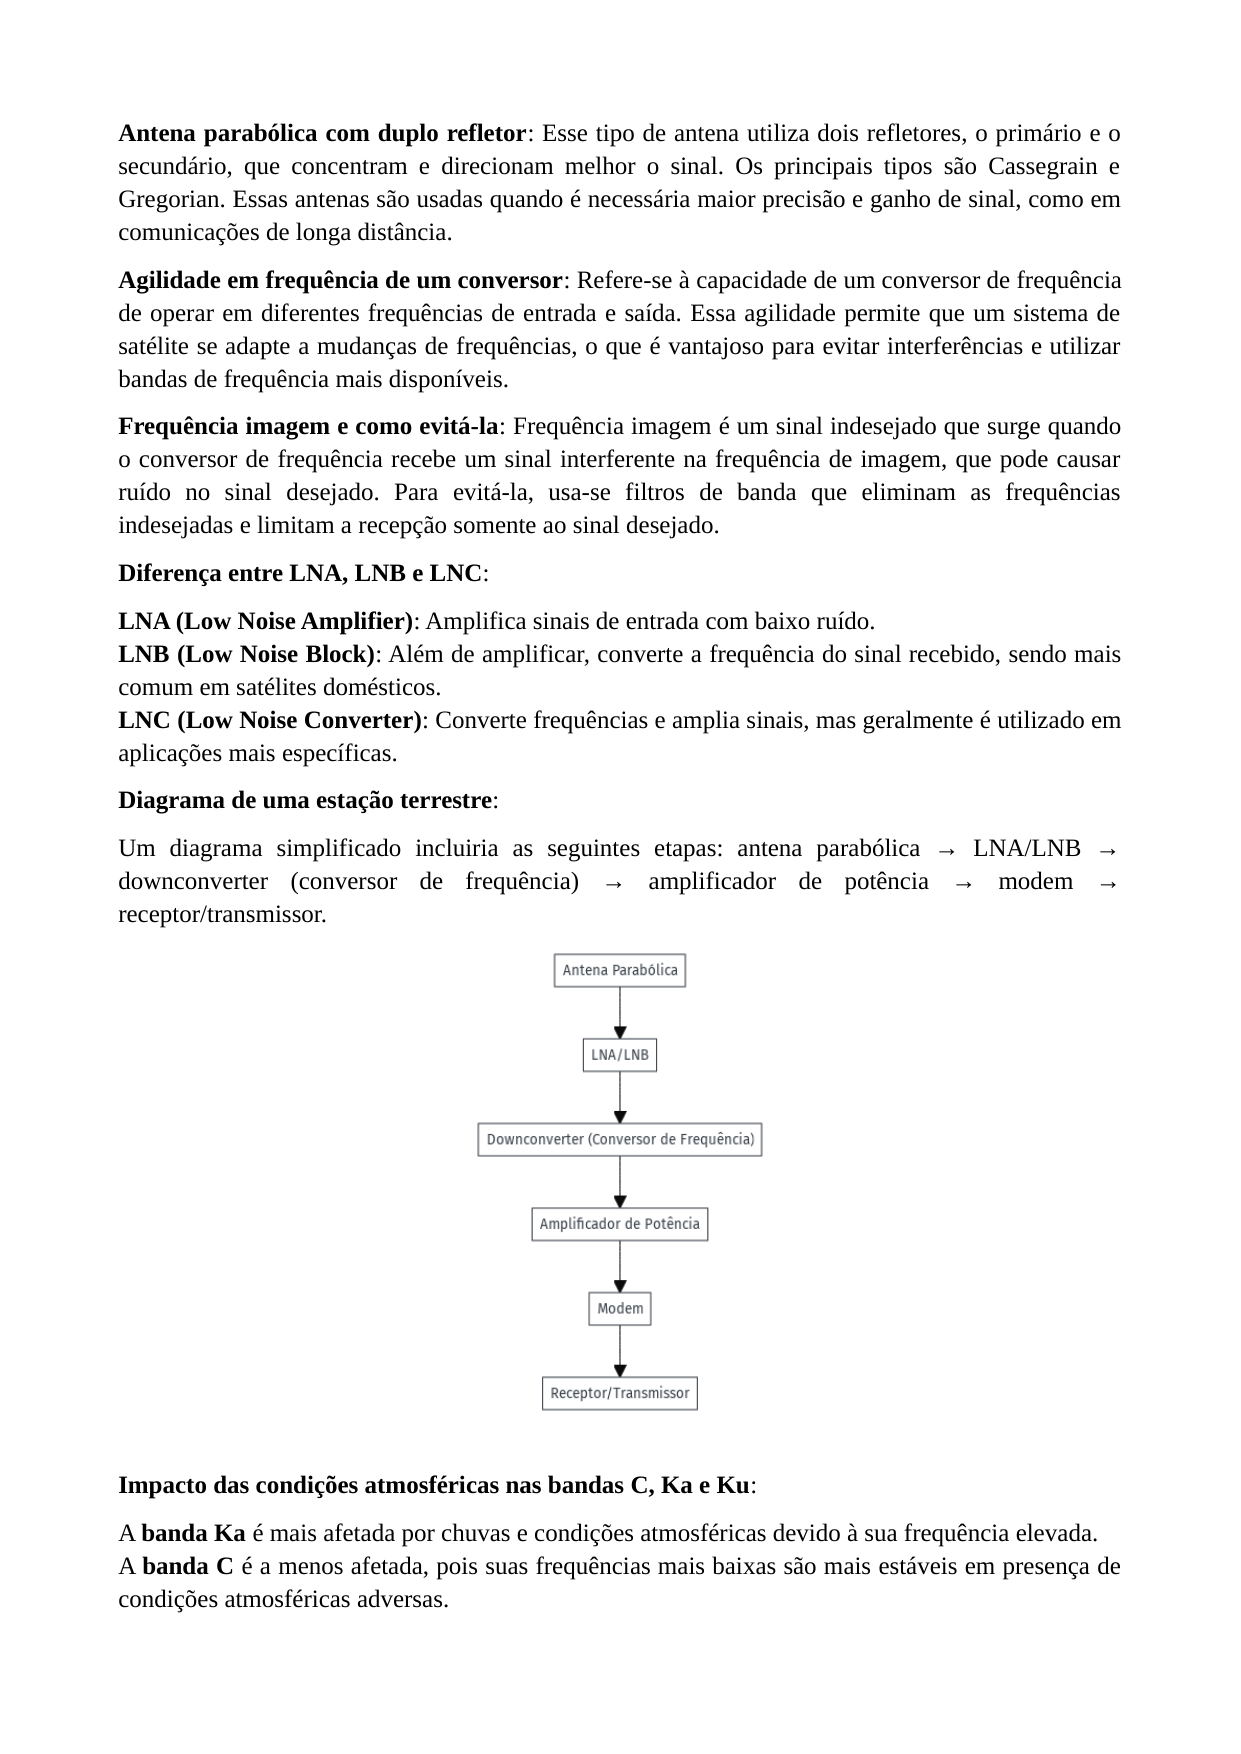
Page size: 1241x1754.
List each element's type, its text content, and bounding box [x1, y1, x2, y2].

text LNA (Low Noise Amplifier): Amplifica sinais de entrada com baixo ruído. [118, 606, 1122, 634]
text Diagrama de uma estação terrestre: [118, 785, 1122, 814]
text LNC (Low Noise Converter): Converte frequências e amplia sinais, mas geralmente é utilizado em aplicações mais específicas. [118, 705, 1122, 767]
text A banda C é a menos afetada, pois suas frequências mais baixas são mais estáveis em presença de condições atmosféricas adversas. [118, 1551, 1122, 1613]
text Frequência imagem e como evitá-la: Frequência imagem é um sinal indesejado que surge quando o conversor de frequência recebe um sinal interferente na frequência de imagem, que pode causar ruído no sinal desejado. Para evitá-la, usa-se filtros de banda que eliminam as frequências indesejadas e limitam a recepção somente ao sinal desejado. [118, 411, 1122, 539]
text Antena parabólica com duplo refletor: Esse tipo de antena utiliza dois refletores, o primário e o secundário, que concentram e direcionam melhor o sinal. Os principais tipos são Cassegrain e Gregorian. Essas antenas são usadas quando é necessária maior precisão e ganho de sinal, como em comunicações de longa distância. [118, 118, 1122, 246]
text Diferença entre LNA, LNB e LNC: [118, 558, 1122, 587]
text LNB (Low Noise Block): Além de amplificar, converte a frequência do sinal recebido, sendo mais comum em satélites domésticos. [118, 639, 1122, 701]
picture [470, 946, 770, 1418]
text A banda Ka é mais afetada por chuvas e condições atmosféricas devido à sua frequência elevada. [118, 1518, 1122, 1547]
text Um diagrama simplificado incluiria as seguintes etapas: antena parabólica → LNA/LNB → downconverter (conversor de frequência) → amplificador de potência → modem → receptor/transmissor. [118, 833, 1122, 928]
text Agilidade em frequência de um conversor: Refere-se à capacidade de um conversor de frequência de operar em diferentes frequências de entrada e saída. Essa agilidade permite que um sistema de satélite se adapte a mudanças de frequências, o que é vantajoso para evitar interferências e utilizar bandas de frequência mais disponíveis. [118, 265, 1122, 393]
text Impacto das condições atmosféricas nas bandas C, Ka e Ku: [118, 1470, 1122, 1499]
